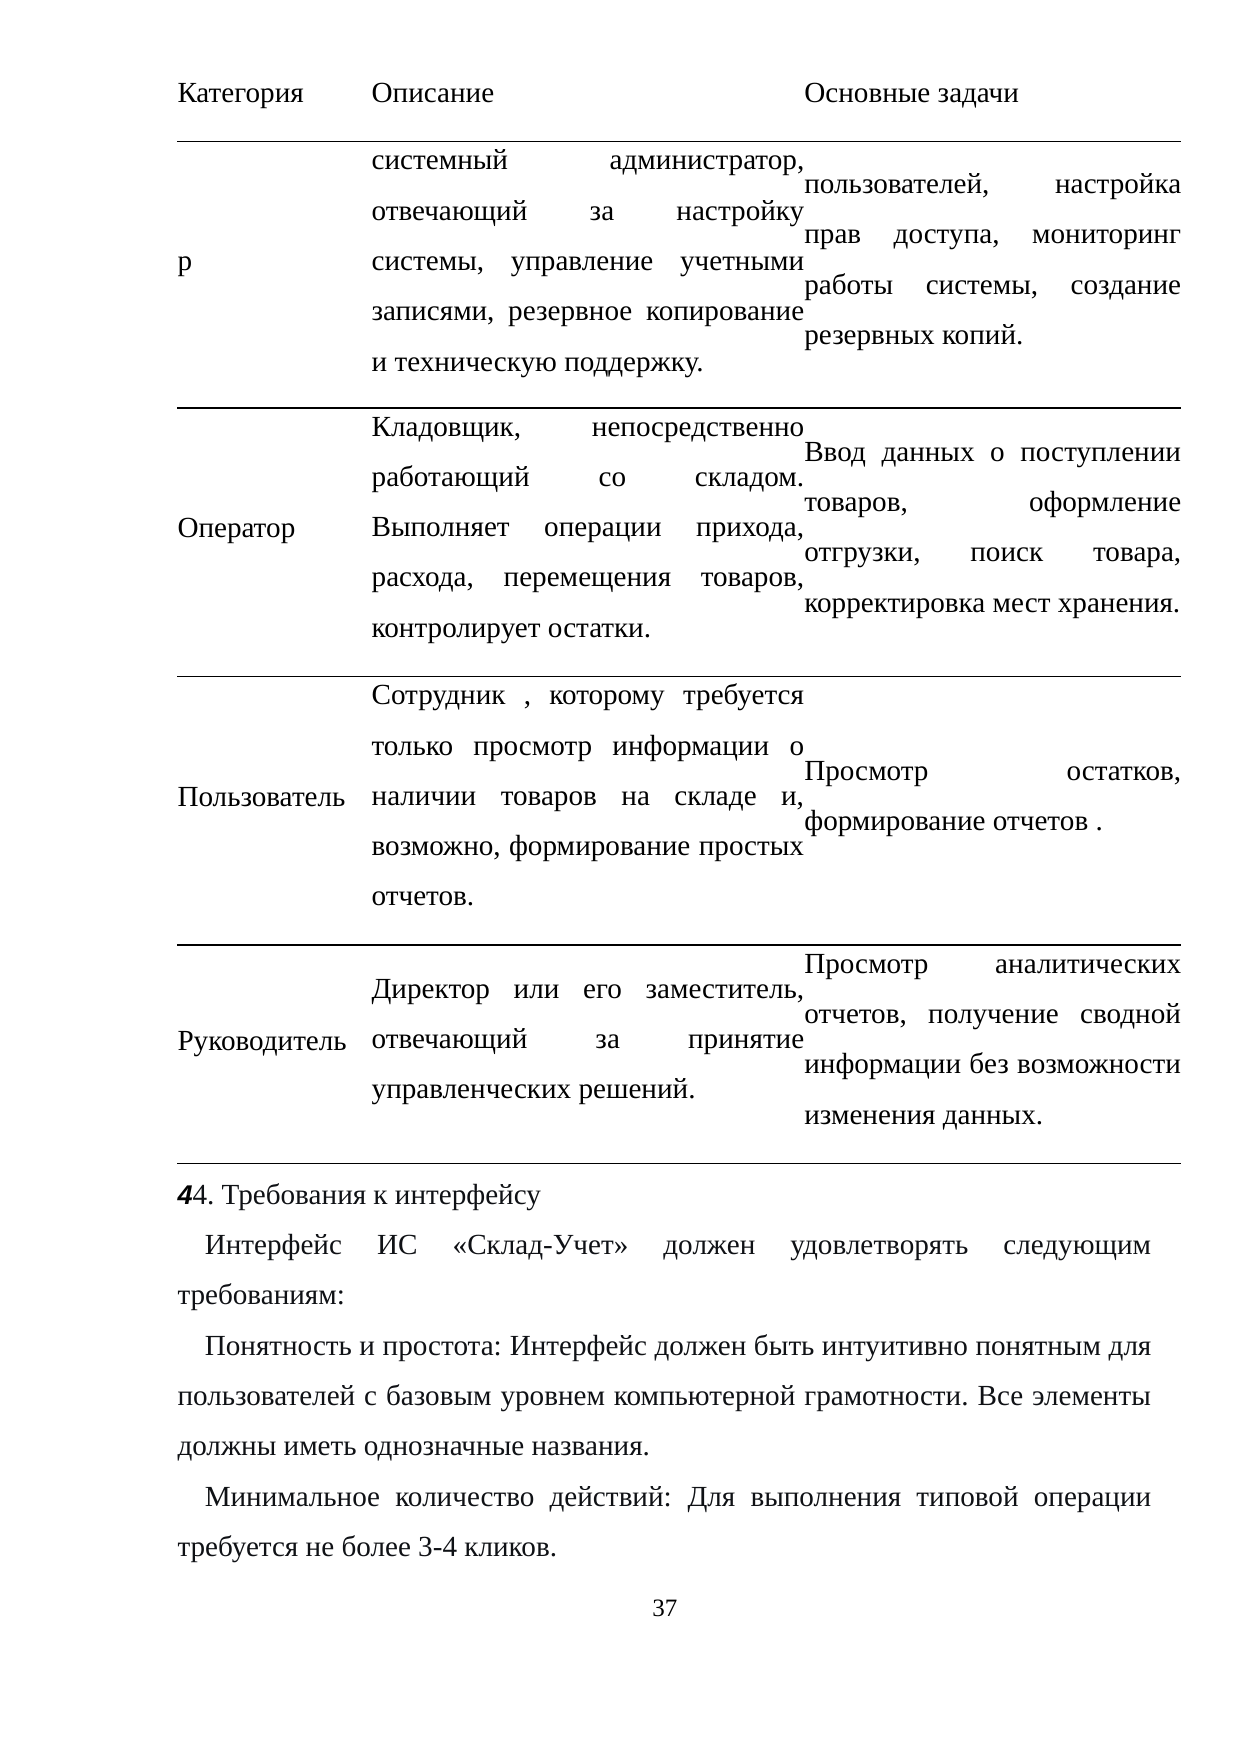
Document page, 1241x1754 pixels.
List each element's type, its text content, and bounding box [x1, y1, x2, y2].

table_header Основные задачи [804, 75, 1181, 141]
table_cell р [177, 142, 371, 407]
table_cell Пользователь [177, 677, 371, 944]
text Понятность и простота: Интерфейс должен быть интуитивно понятным для пользователей с базовым уровнем компьютерной грамотности. Все элементы должны иметь однозначные названия. [177, 1328, 1152, 1462]
table_cell Добавление/удаление пользователей, настройка прав доступа, мониторинг работы системы, создание резервных копий. [804, 142, 1181, 407]
table_cell Оператор [177, 409, 371, 676]
table_cell Сотрудник IT-отдела или системный администратор, отвечающий за настройку системы, управление учетными записями, резервное копирование и техническую поддержку. [371, 142, 804, 407]
table_cell Просмотр аналитических отчетов, получение сводной информации без возможности изменения данных. [804, 946, 1181, 1163]
text Минимальное количество действий: Для выполнения типовой операции требуется не более 3-4 кликов. [177, 1479, 1152, 1562]
table_cell Ввод данных о поступлении товаров, оформление отгрузки, поиск товара, корректировка мест хранения. [804, 409, 1181, 676]
table_cell Сотрудник , которому требуется только просмотр информации о наличии товаров на складе и, возможно, формирование простых отчетов. [371, 677, 804, 944]
table_cell Директор или его заместитель, отвечающий за принятие управленческих решений. [371, 946, 804, 1163]
table_header Описание [371, 75, 804, 141]
text Интерфейс ИС «Склад-Учет» должен удовлетворять следующим требованиям: [177, 1227, 1152, 1311]
subtitle 4. Требования к интерфейсу [177, 1177, 1152, 1210]
table_cell Просмотр остатков, формирование отчетов . [804, 677, 1181, 944]
table_header Категория [177, 75, 371, 141]
table_cell Руководитель [177, 946, 371, 1163]
table_cell Кладовщик, непосредственно работающий со складом. Выполняет операции прихода, расхода, перемещения товаров, контролирует остатки. [371, 409, 804, 676]
